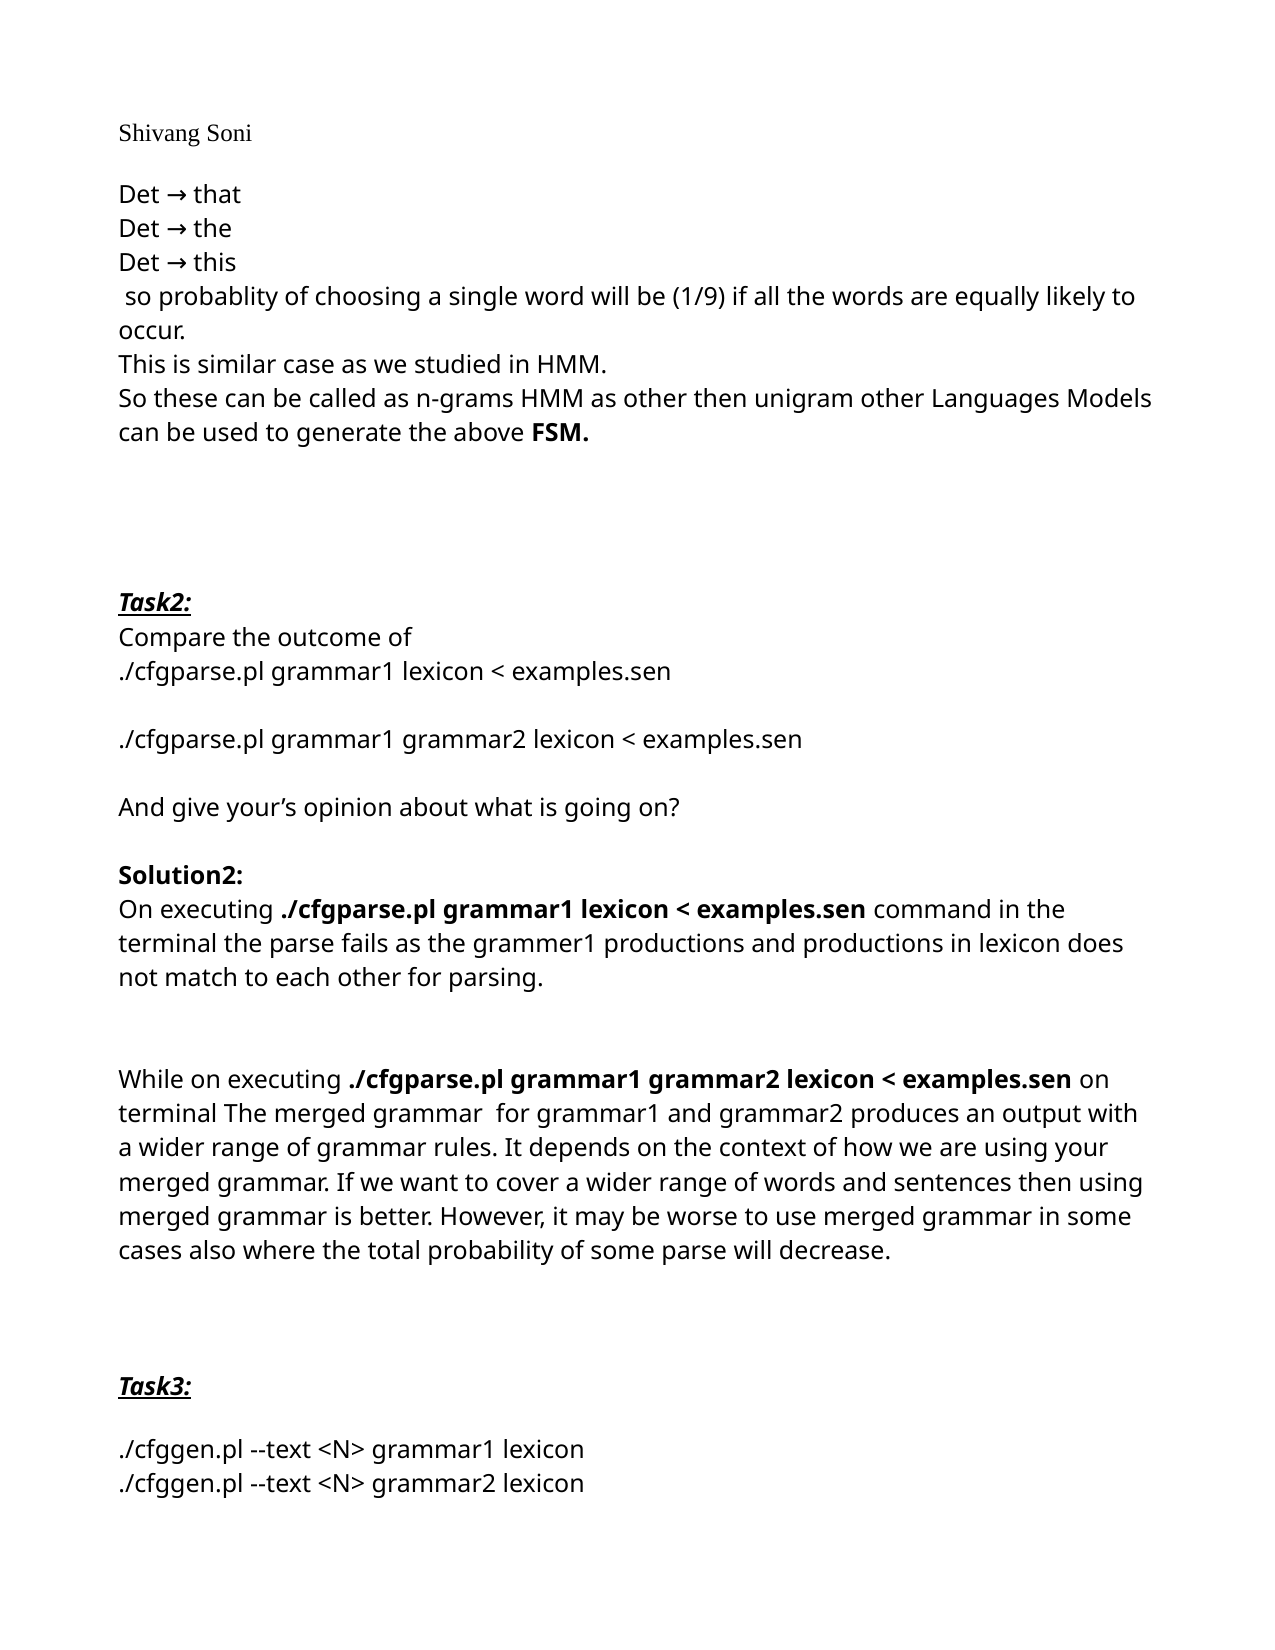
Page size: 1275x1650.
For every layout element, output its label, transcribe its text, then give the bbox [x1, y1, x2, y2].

title ./cfggen.pl --text <N> grammar1 lexicon [118, 1432, 1157, 1466]
text While on executing ./cfgparse.pl grammar1 grammar2 lexicon < examples.sen on terminal The merged grammar for grammar1 and grammar2 produces an output with a wider range of grammar rules. It depends on the context of how we are using your merged grammar. If we want to cover a wider range of words and sentences then using merged grammar is better. However, it may be worse to use merged grammar in some cases also where the total probability of some parse will decrease. [118, 1062, 1157, 1266]
text Det → the [118, 210, 1157, 244]
text Task2: [118, 585, 1157, 619]
text Compare the outcome of [118, 619, 1157, 653]
text So these can be called as n-grams HMM as other then unigram other Languages Models can be used to generate the above FSM. [118, 381, 1157, 449]
title ./cfgparse.pl grammar1 grammar2 lexicon < examples.sen [118, 721, 1157, 755]
text Solution2: [118, 858, 1157, 892]
title ./cfgparse.pl grammar1 lexicon < examples.sen [118, 653, 1157, 687]
text And give your’s opinion about what is going on? [118, 789, 1157, 823]
title ./cfggen.pl --text <N> grammar2 lexicon [118, 1466, 1142, 1500]
text This is similar case as we studied in HMM. [118, 347, 1157, 381]
text so probablity of choosing a single word will be (1/9) if all the words are equally likely to occur. [118, 278, 1157, 347]
text Task3: [118, 1368, 1157, 1403]
text Det → this [118, 244, 1157, 278]
text On executing ./cfgparse.pl grammar1 lexicon < examples.sen command in the terminal the parse fails as the grammer1 productions and productions in lexicon does not match to each other for parsing. [118, 892, 1157, 994]
text Det → that [118, 176, 1157, 210]
